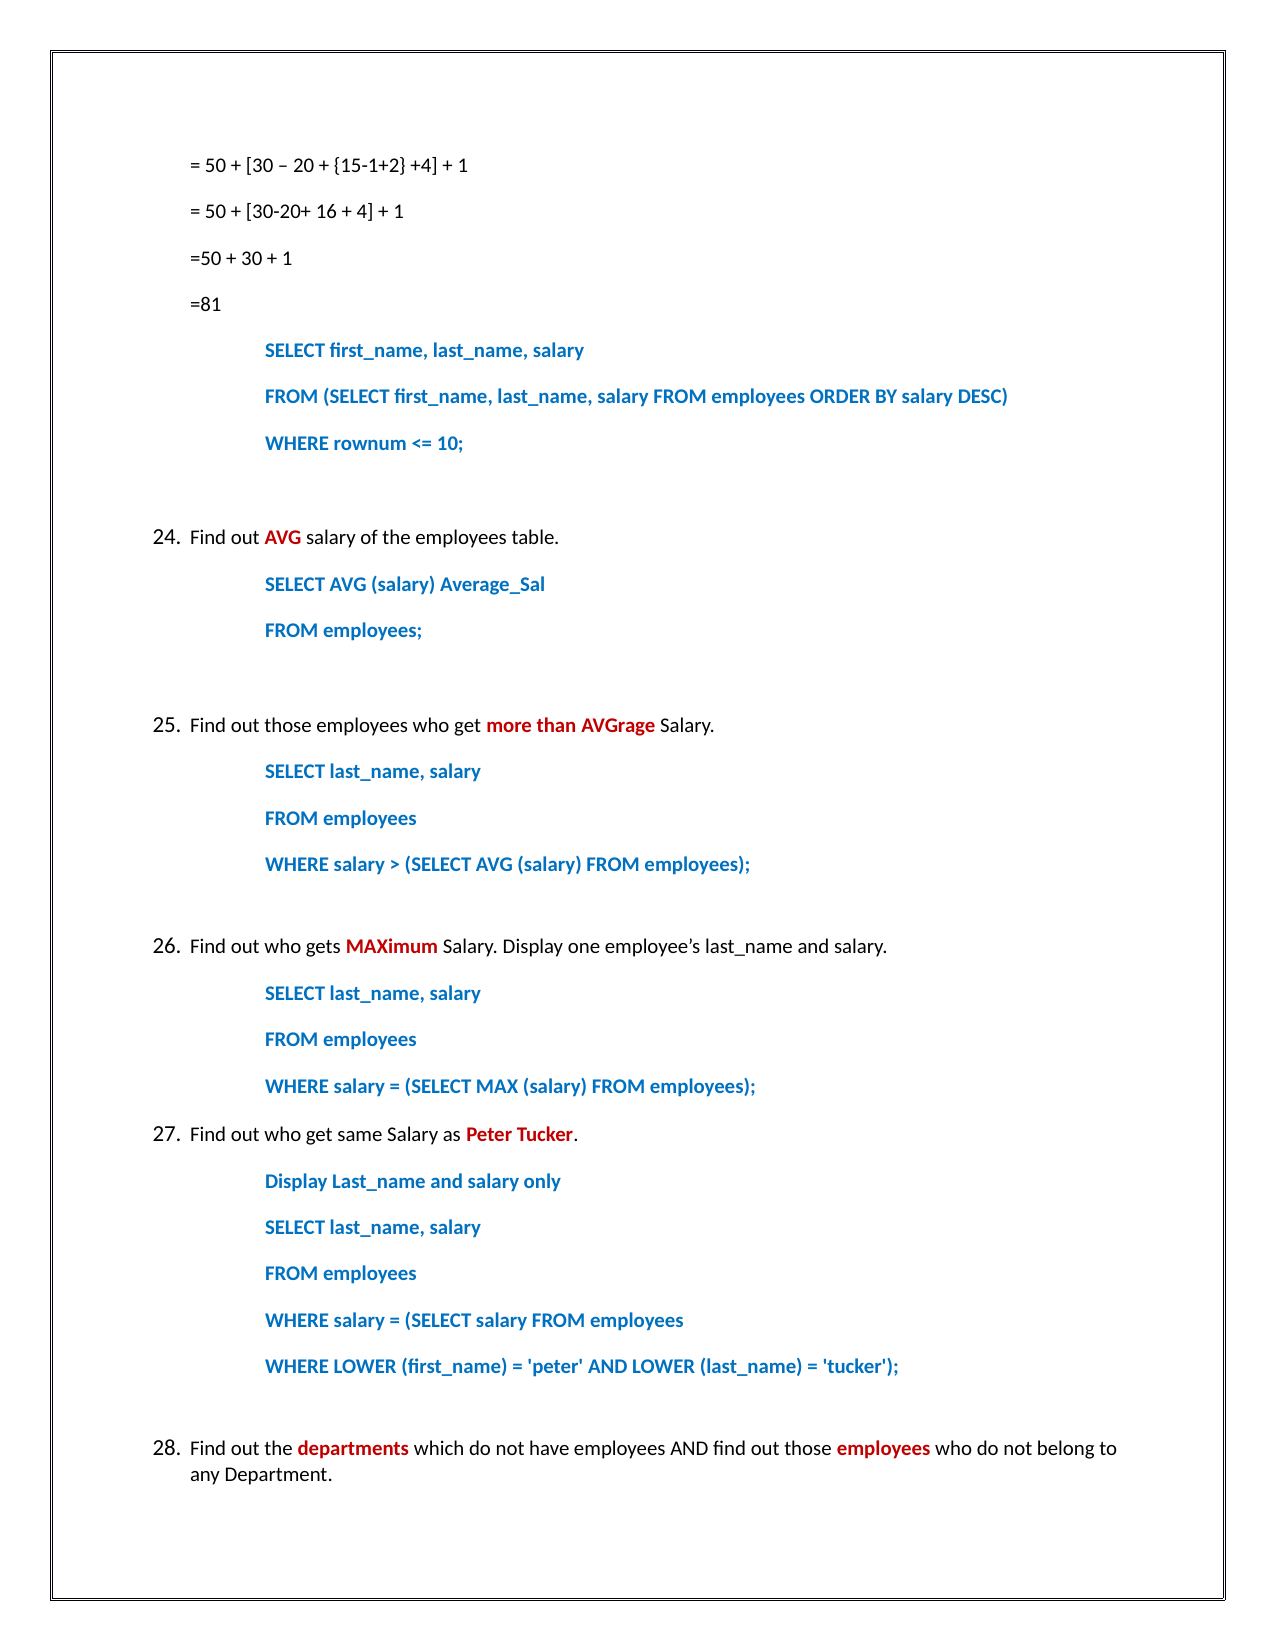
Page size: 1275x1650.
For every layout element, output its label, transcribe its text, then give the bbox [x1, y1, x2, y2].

text WHERE salary = (SELECT MAX (salary) FROM employees); [265, 1073, 1123, 1098]
text FROM employees [265, 1261, 1123, 1286]
text WHERE salary = (SELECT salary FROM employees [265, 1307, 1123, 1332]
text WHERE salary > (SELECT AVG (salary) FROM employees); [265, 851, 1123, 877]
text SELECT first_name, last_name, salary [265, 337, 1123, 363]
list Find out who gets MAXimum Salary. Display one employee’s last_name and salary. [152, 932, 1123, 959]
text SELECT AVG (salary) Average_Sal [265, 571, 1123, 597]
list Find out the departments which do not have employees AND find out those employees who do not belong to any Department. [152, 1433, 1123, 1487]
text FROM employees [265, 1027, 1123, 1052]
list Find out AVG salary of the employees table. [152, 522, 1123, 550]
text SELECT last_name, salary [265, 980, 1123, 1006]
list Find out who get same Salary as Peter Tucker. [152, 1119, 1123, 1147]
text Display Last_name and salary only [265, 1168, 1123, 1193]
text WHERE LOWER (first_name) = 'peter' AND LOWER (last_name) = 'tucker'); [265, 1353, 1123, 1378]
text FROM employees [265, 805, 1123, 830]
text =50 + 30 + 1 [190, 245, 1123, 270]
text FROM (SELECT first_name, last_name, salary FROM employees ORDER BY salary DESC) [265, 383, 1123, 409]
text = 50 + [30-20+ 16 + 4] + 1 [190, 198, 1123, 224]
text SELECT last_name, salary [265, 759, 1123, 784]
text SELECT last_name, salary [265, 1214, 1123, 1240]
list Find out those employees who get more than AVGrage Salary. [152, 710, 1123, 738]
text = 50 + [30 – 20 + {15-1+2} +4] + 1 [190, 152, 1123, 178]
text FROM employees; [265, 617, 1123, 643]
text WHERE rownum <= 10; [265, 430, 1123, 455]
text =81 [190, 291, 1123, 316]
